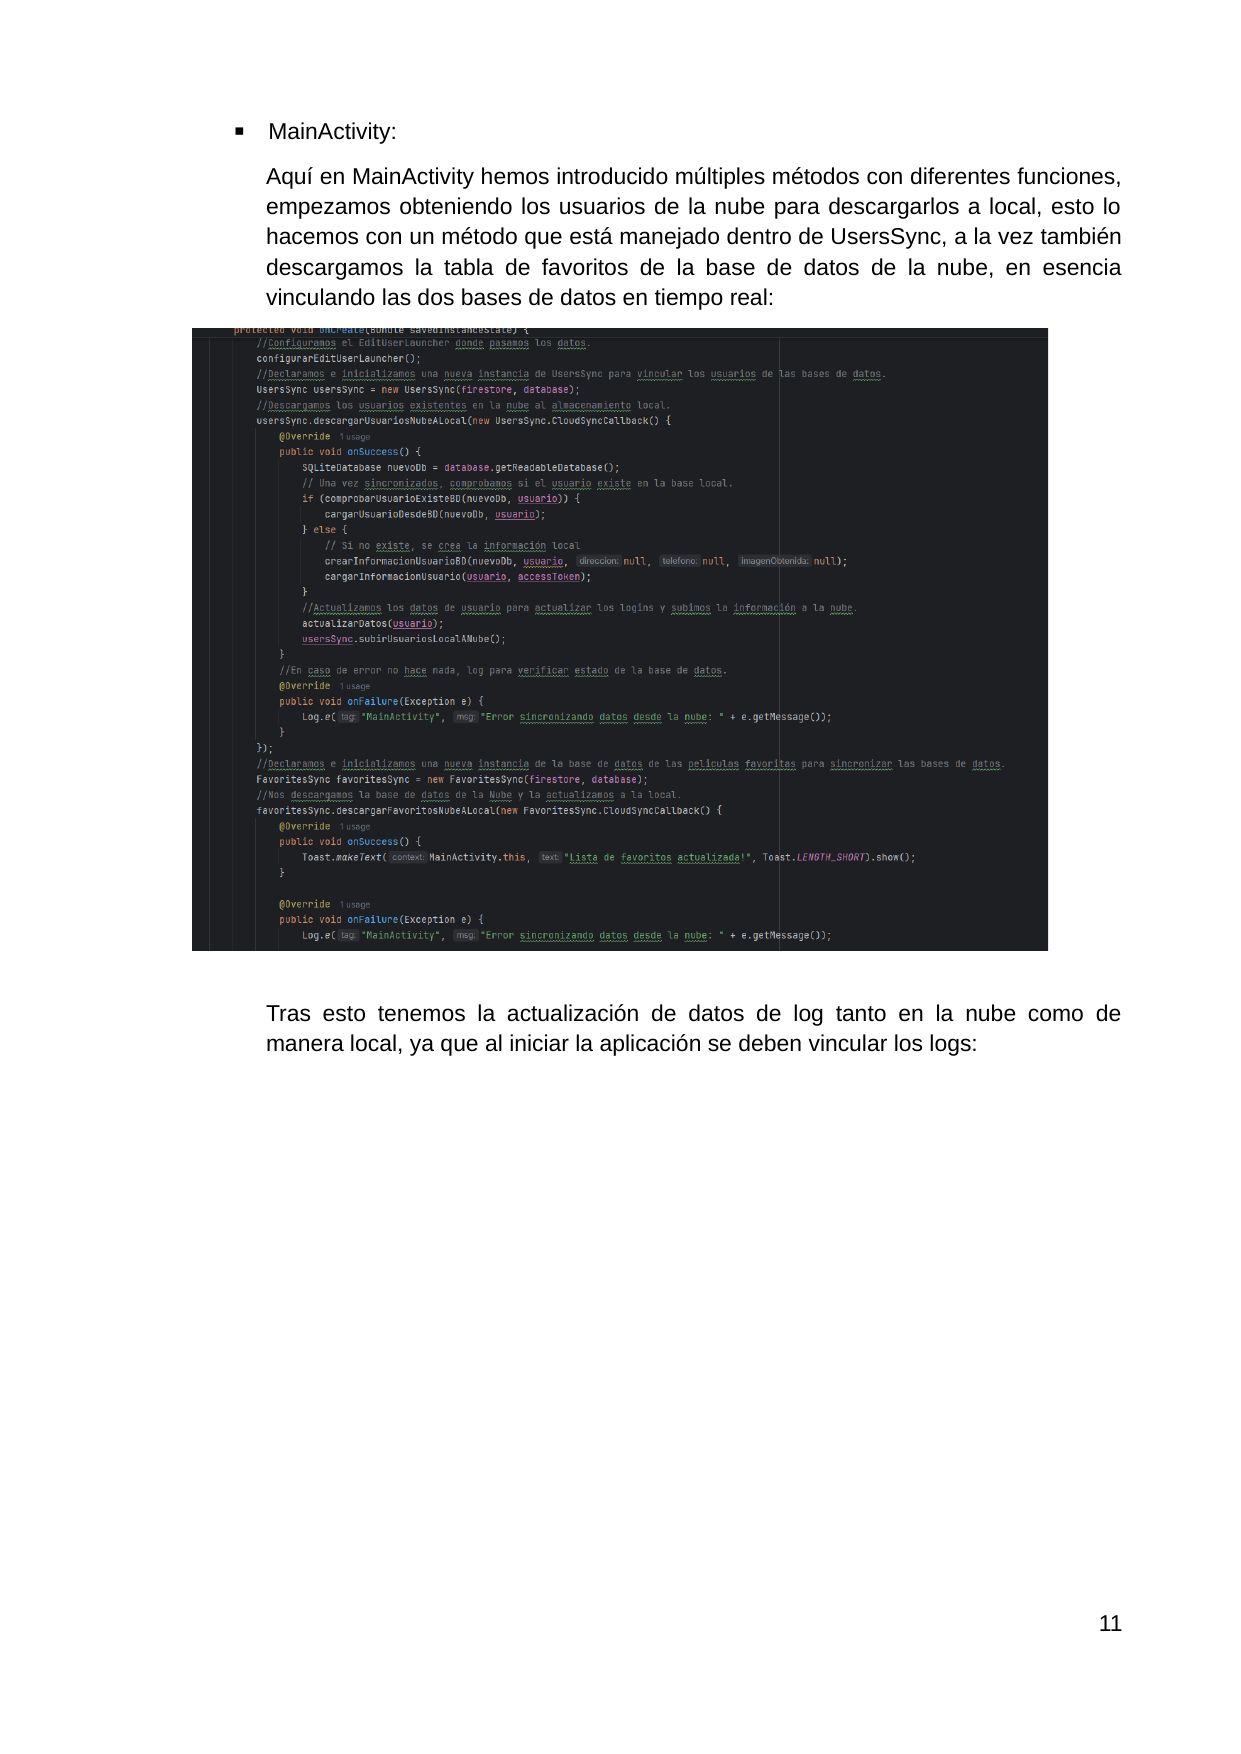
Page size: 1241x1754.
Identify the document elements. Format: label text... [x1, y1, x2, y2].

list MainActivity: [231, 118, 1122, 144]
text Tras esto tenemos la actualización de datos de log tanto en la nube como de manera local, ya que al iniciar la aplicación se deben vincular los logs: [266, 1000, 1122, 1056]
text Aquí en MainActivity hemos introducido múltiples métodos con diferentes funciones, empezamos obteniendo los usuarios de la nube para descargarlos a local, esto lo hacemos con un método que está manejado dentro de UsersSync, a la vez también descargamos la tabla de favoritos de la base de datos de la nube, en esencia vinculando las dos bases de datos en tiempo real: [266, 163, 1122, 310]
picture [192, 328, 1049, 951]
